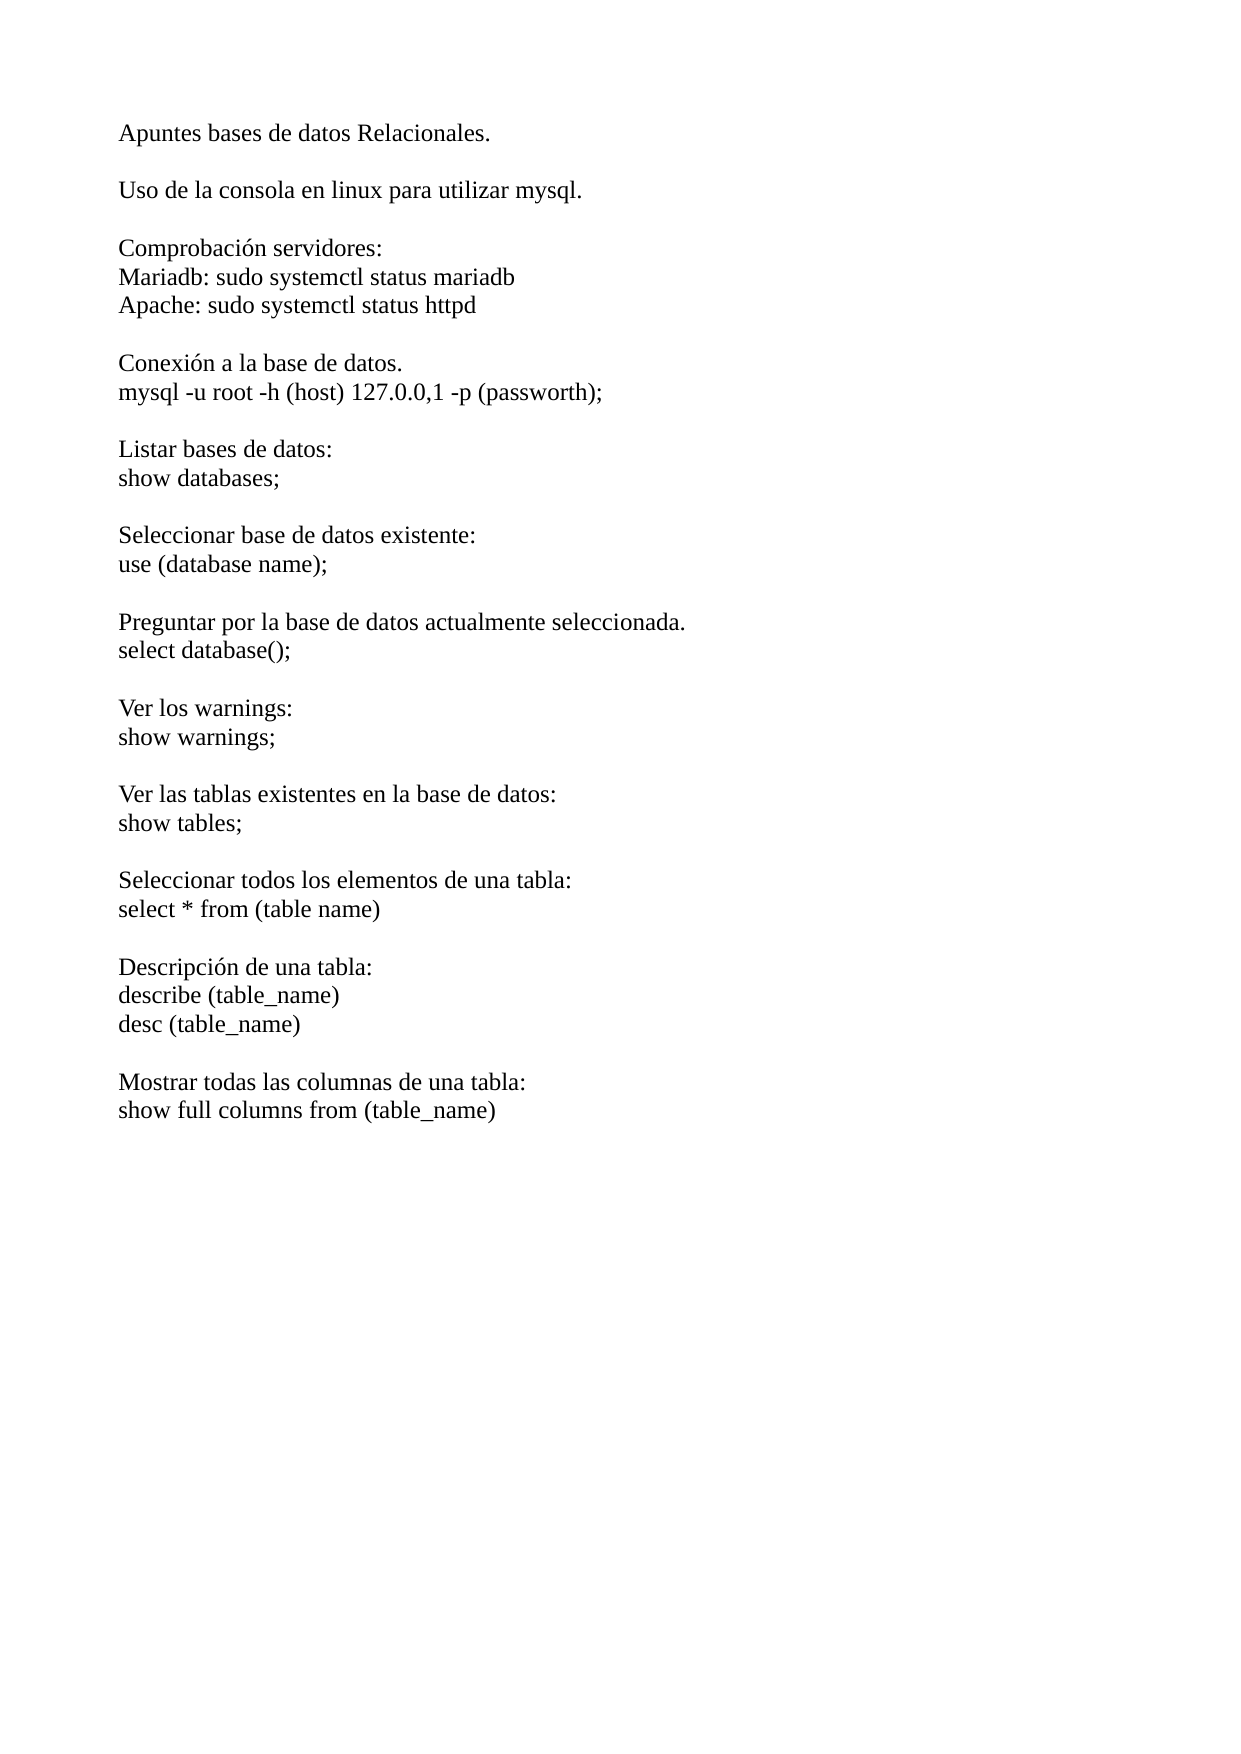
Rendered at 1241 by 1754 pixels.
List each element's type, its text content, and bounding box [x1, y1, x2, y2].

text Seleccionar base de datos existente: [118, 521, 1122, 549]
text mysql -u root -h (host) 127.0.0,1 -p (passworth); [118, 377, 1122, 406]
text Ver los warnings: [118, 693, 1122, 722]
text show warnings; [118, 722, 1122, 751]
text Apache: sudo systemctl status httpd [118, 291, 1122, 319]
text desc (table_name) [118, 1009, 1122, 1038]
text select database(); [118, 636, 1122, 664]
text Preguntar por la base de datos actualmente seleccionada. [118, 607, 1122, 636]
text show full columns from (table_name) [118, 1096, 1122, 1124]
text Listar bases de datos: [118, 434, 1122, 463]
text Seleccionar todos los elementos de una tabla: [118, 866, 1122, 894]
text Uso de la consola en linux para utilizar mysql. [118, 176, 1122, 204]
text select * from (table name) [118, 894, 1122, 923]
text use (database name); [118, 549, 1122, 578]
text Conexión a la base de datos. [118, 348, 1122, 377]
text Apuntes bases de datos Relacionales. [118, 118, 1122, 147]
text show databases; [118, 463, 1122, 492]
text show tables; [118, 808, 1122, 837]
text Comprobación servidores: [118, 233, 1122, 262]
text Mariadb: sudo systemctl status mariadb [118, 262, 1122, 291]
text Descripción de una tabla: [118, 952, 1122, 981]
text describe (table_name) [118, 981, 1122, 1009]
text Ver las tablas existentes en la base de datos: [118, 779, 1122, 808]
text Mostrar todas las columnas de una tabla: [118, 1067, 1122, 1096]
